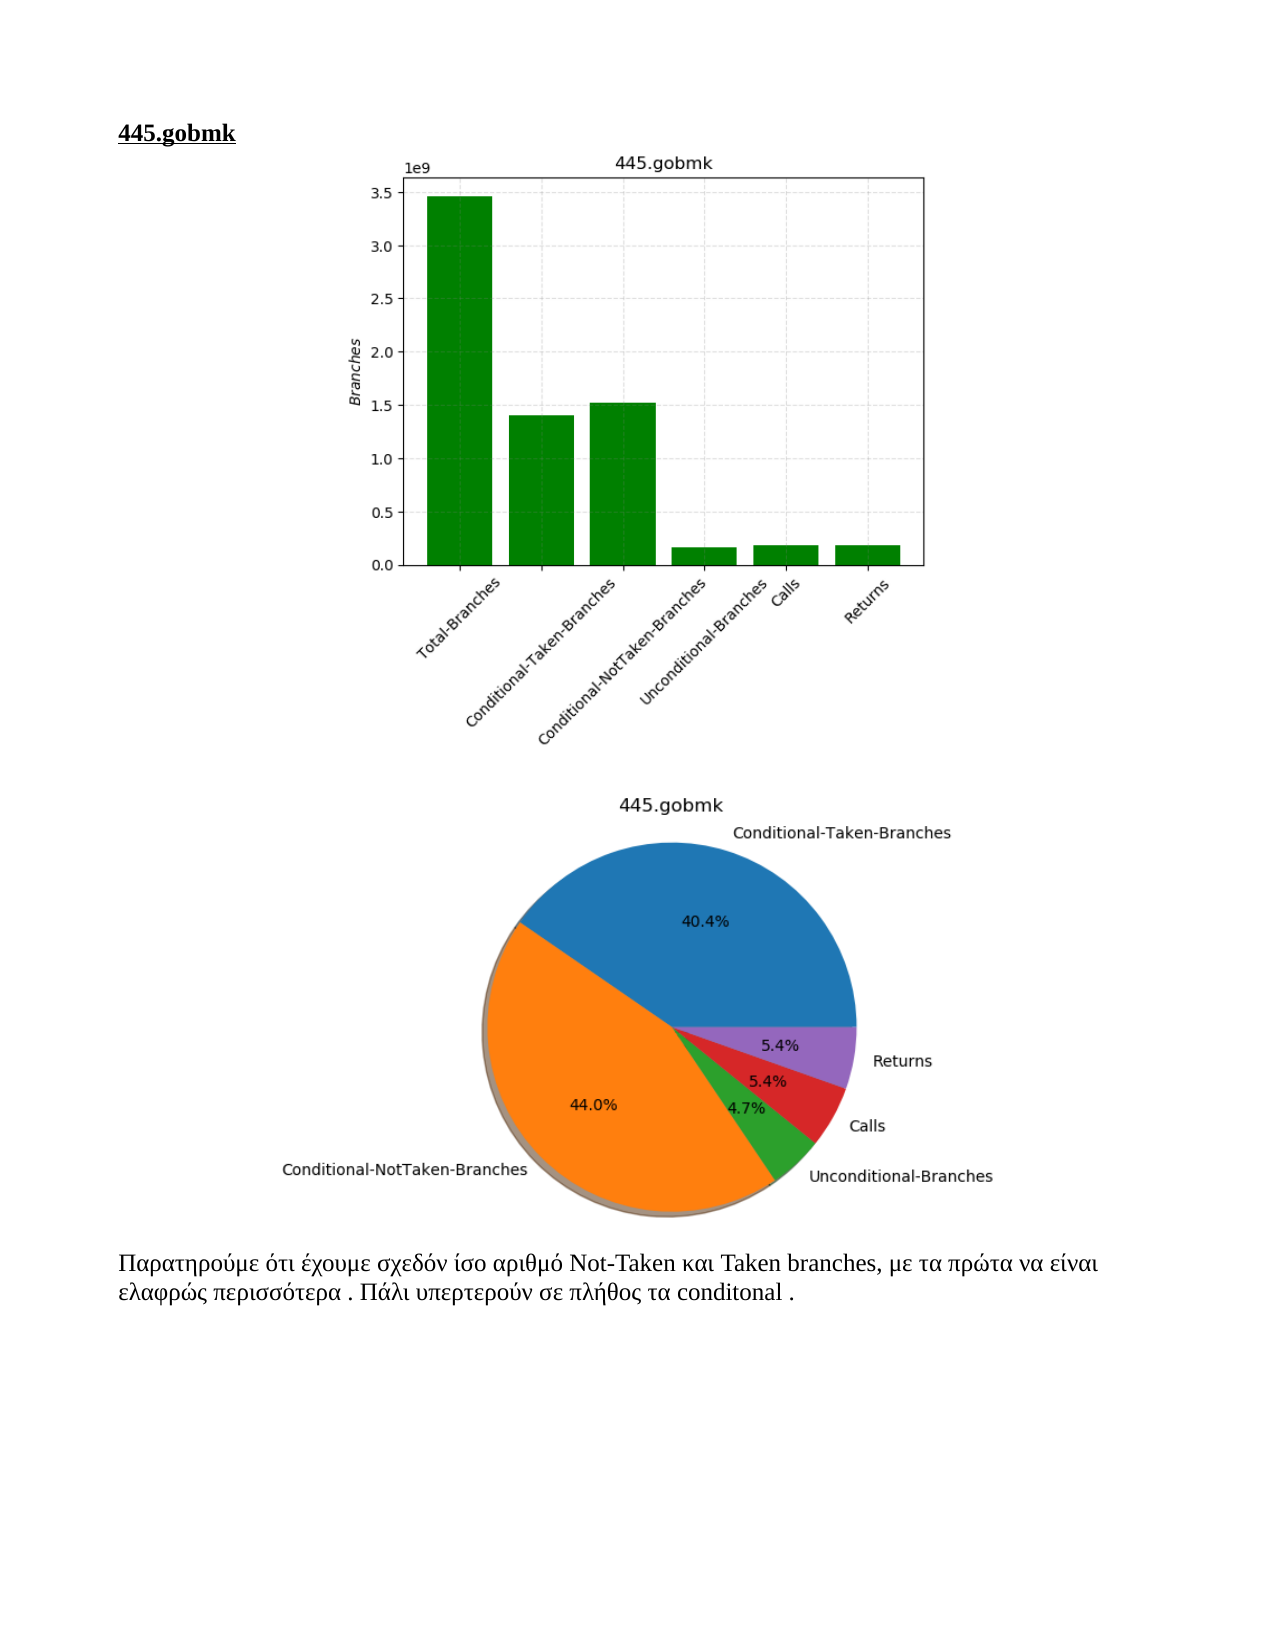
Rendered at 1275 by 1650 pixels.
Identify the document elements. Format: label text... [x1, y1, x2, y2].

text 445.gobmk [118, 118, 1157, 147]
picture [338, 146, 937, 759]
picture [270, 787, 1005, 1249]
text Παρατηρούμε ότι έχουμε σχεδόν ίσο αριθμό Not-Taken και Taken branches, με τα πρώτα να είναι ελαφρώς περισσότερα . Πάλι υπερτερούν σε πλήθος τα conditonal . [118, 787, 1157, 1306]
